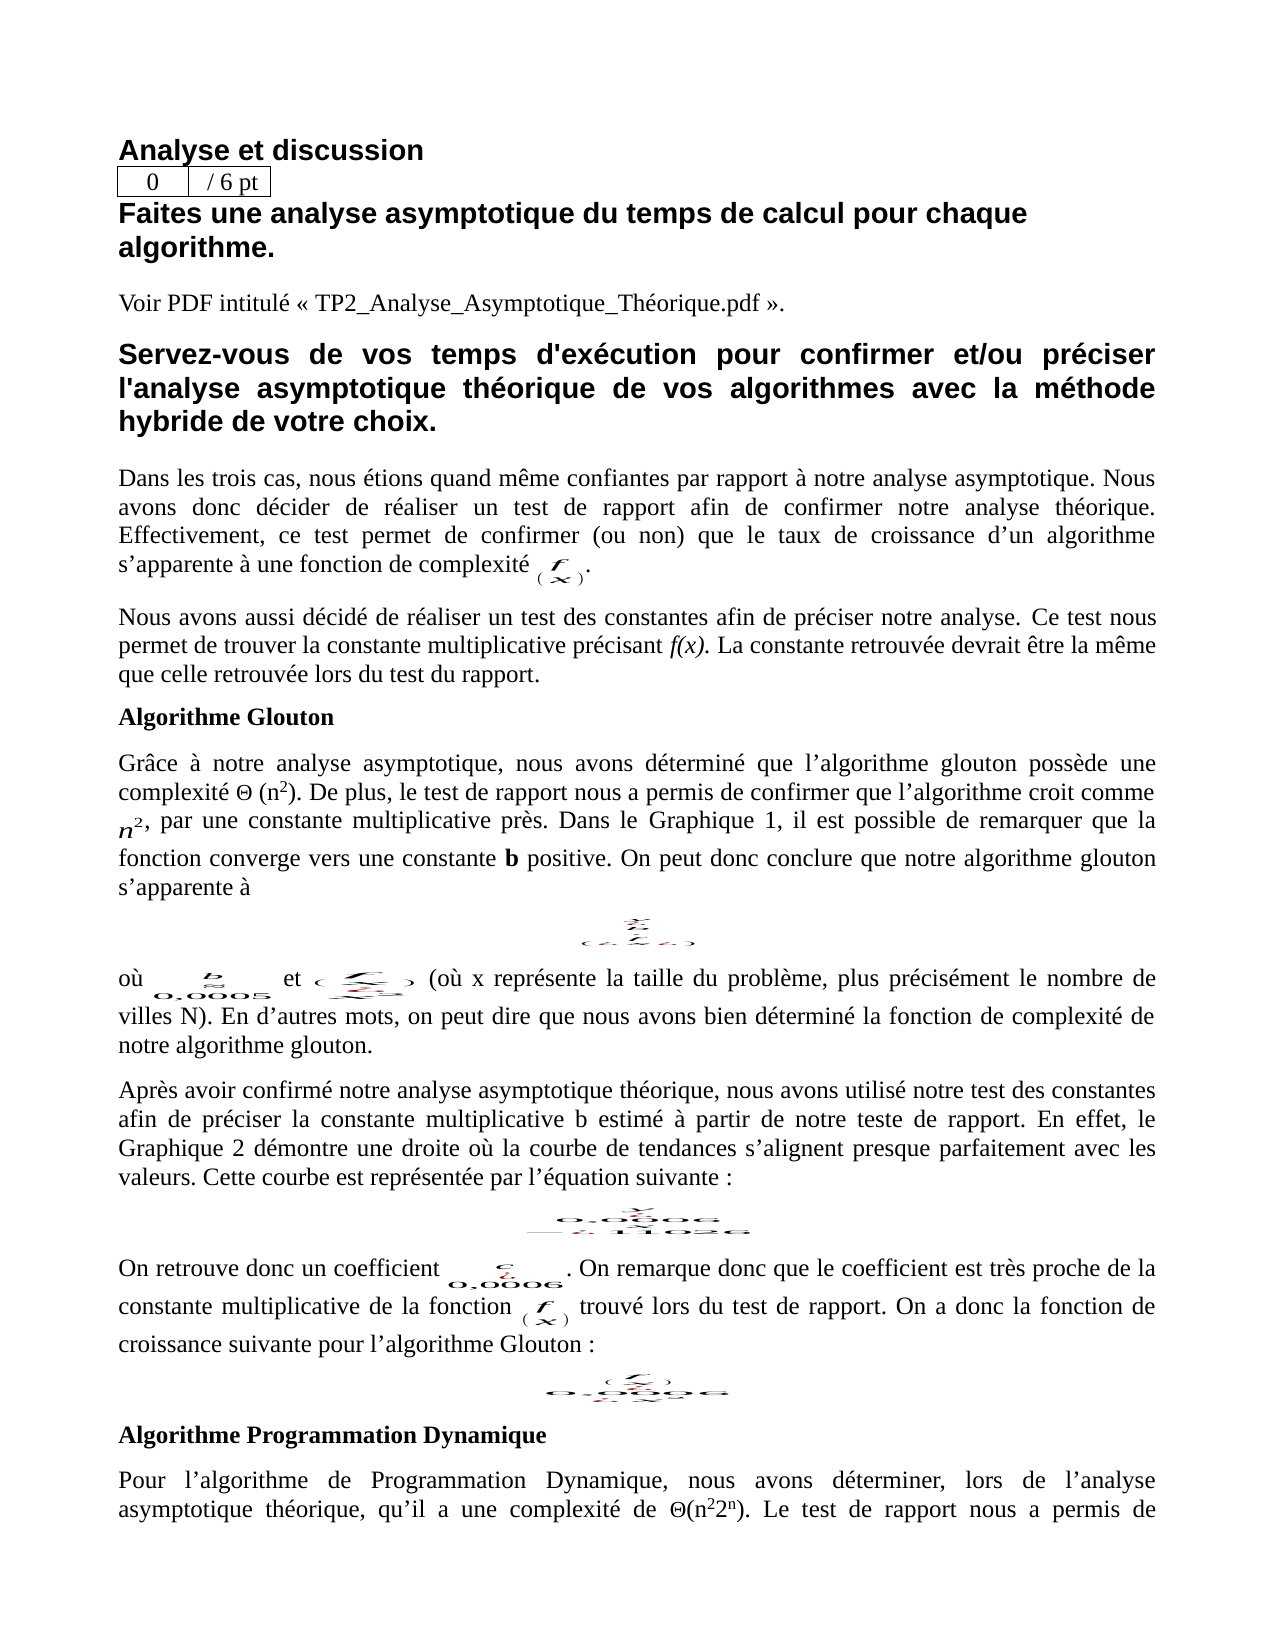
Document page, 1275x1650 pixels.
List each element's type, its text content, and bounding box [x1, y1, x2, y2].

subtitle Servez-vous de vos temps d'exécution pour confirmer et/ou préciser l'analyse asymptotique théorique de vos algorithmes avec la méthode hybride de votre choix. [118, 337, 1157, 438]
text Algorithme Glouton [118, 702, 1157, 731]
text Voir PDF intitulé « TP2_Analyse_Asymptotique_Théorique.pdf ». [118, 288, 1157, 317]
text Nous avons aussi décidé de réaliser un test des constantes afin de préciser notre analyse. Ce test nous permet de trouver la constante multiplicative précisant f(x). La constante retrouvée devrait être la même que celle retrouvée lors du test du rapport. [118, 602, 1157, 688]
text où et (où x représente la taille du problème, plus précisément le nombre de villes N). En d’autres mots, on peut dire que nous avons bien déterminé la fonction de complexité de notre algorithme glouton. [118, 963, 1157, 1059]
text Grâce à notre analyse asymptotique, nous avons déterminé que l’algorithme glouton possède une complexité Θ (n2). De plus, le test de rapport nous a permis de confirmer que l’algorithme croit comme , par une constante multiplicative près. Dans le Graphique 1, il est possible de remarquer que la fonction converge vers une constante b positive. On peut donc conclure que notre algorithme glouton s’apparente à [118, 748, 1157, 901]
subtitle Analyse et discussion [118, 133, 1157, 166]
text On retrouve donc un coefficient . On remarque donc que le coefficient est très proche de la constante multiplicative de la fonction trouvé lors du test de rapport. On a donc la fonction de croissance suivante pour l’algorithme Glouton : [118, 1253, 1157, 1357]
text Dans les trois cas, nous étions quand même confiantes par rapport à notre analyse asymptotique. Nous avons donc décider de réaliser un test de rapport afin de confirmer notre analyse théorique. Effectivement, ce test permet de confirmer (ou non) que le taux de croissance d’un algorithme s’apparente à une fonction de complexité . [118, 463, 1157, 587]
table_header 0 [118, 167, 188, 196]
text Pour l’algorithme de Programmation Dynamique, nous avons déterminer, lors de l’analyse asymptotique théorique, qu’il a une complexité de Θ(n22n). Le test de rapport nous a permis de [118, 1465, 1157, 1523]
text Après avoir confirmé notre analyse asymptotique théorique, nous avons utilisé notre test des constantes afin de préciser la constante multiplicative b estimé à partir de notre teste de rapport. En effet, le Graphique 2 démontre une droite où la courbe de tendances s’alignent presque parfaitement avec les valeurs. Cette courbe est représentée par l’équation suivante : [118, 1075, 1157, 1190]
text Algorithme Programmation Dynamique [118, 1420, 1157, 1449]
subtitle Faites une analyse asymptotique du temps de calcul pour chaque algorithme. [118, 196, 1157, 263]
table_header / 6 pt [189, 167, 270, 196]
